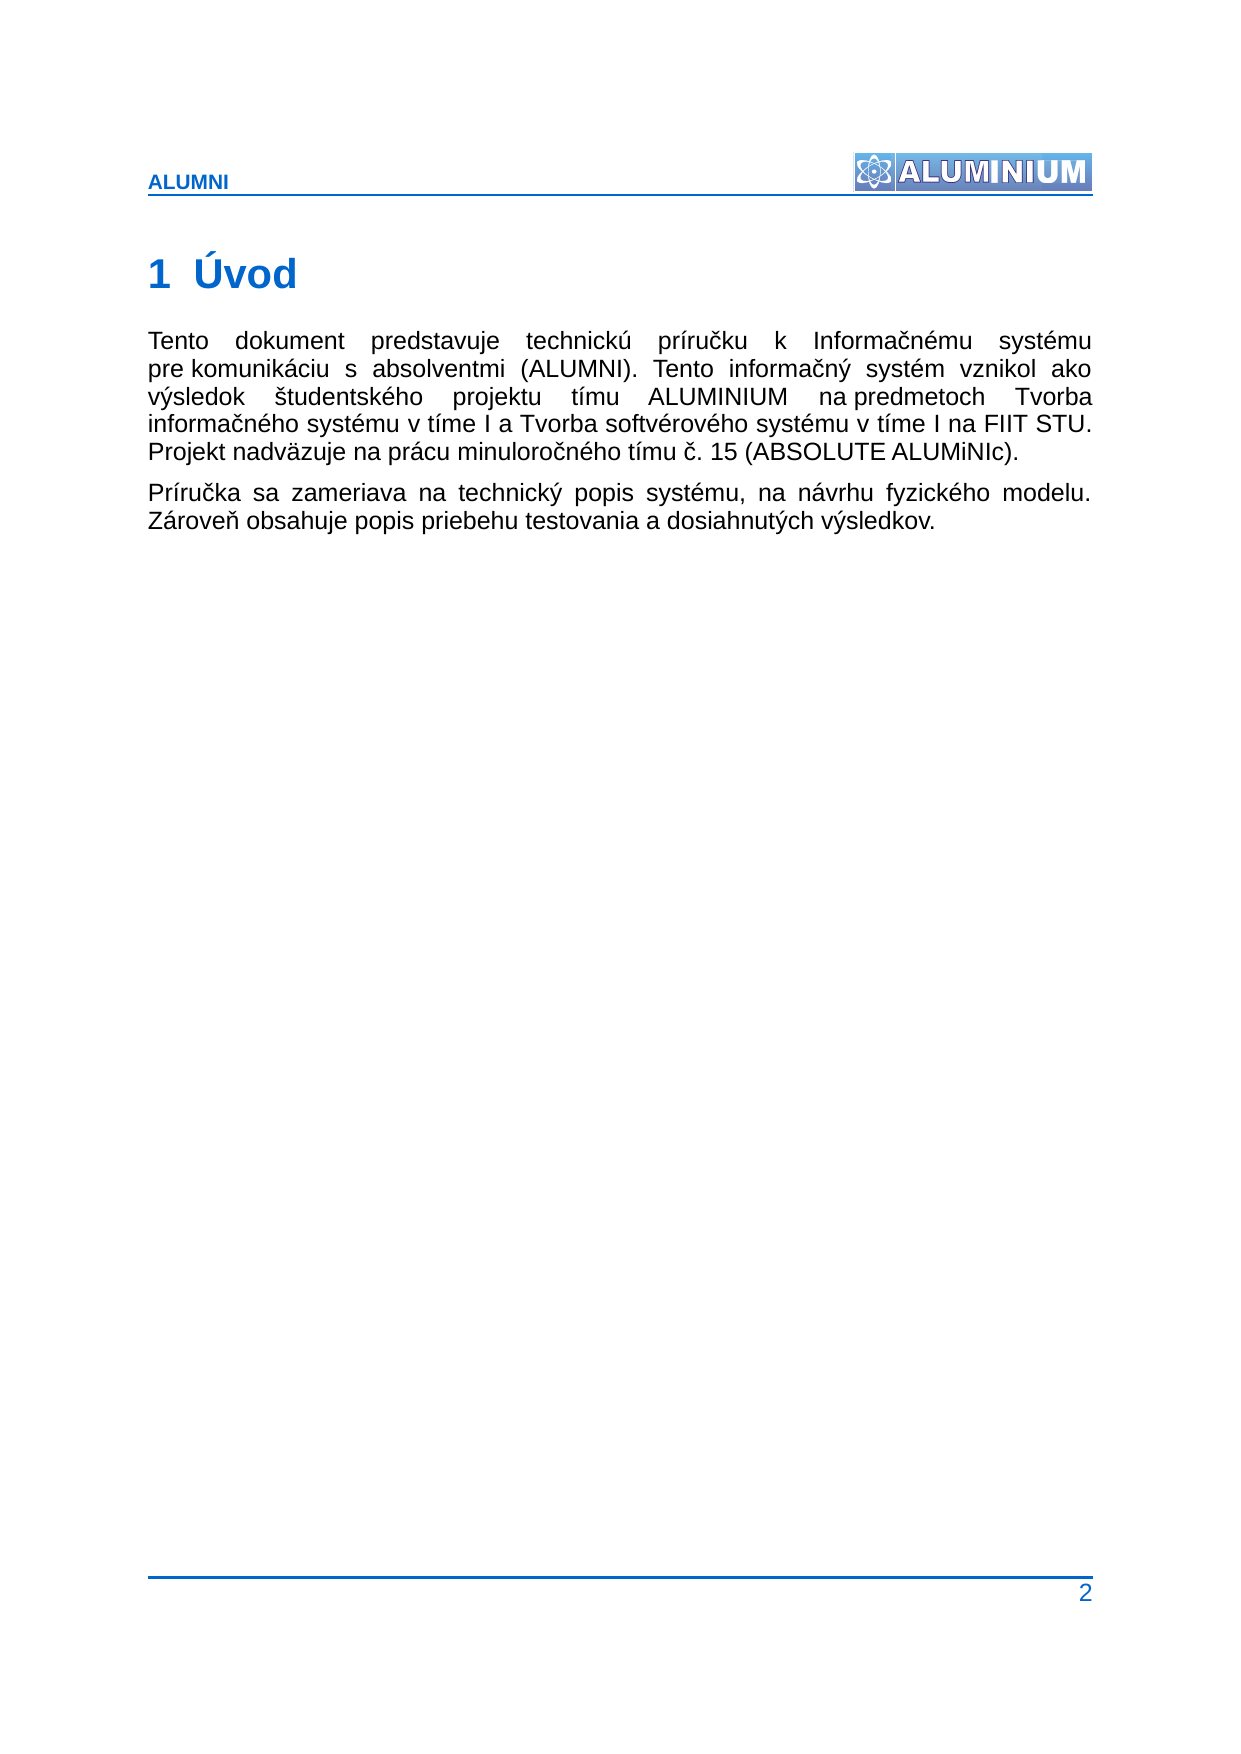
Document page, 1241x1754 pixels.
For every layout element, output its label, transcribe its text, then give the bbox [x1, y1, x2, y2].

text Tento dokument predstavuje technickú príručku k Informačnému systému pre komunikáciu s absolventmi (ALUMNI). Tento informačný systém vznikol ako výsledok študentského projektu tímu ALUMINIUM na predmetoch Tvorba informačného systému v tíme I a Tvorba softvérového systému v tíme I na FIIT STU. Projekt nadväzuje na prácu minuloročného tímu č. 15 (ABSOLUTE ALUMiNIc). [148, 326, 1093, 466]
subtitle Úvod [148, 250, 1093, 297]
text Príručka sa zameriava na technický popis systému, na návrhu fyzického modelu. Zároveň obsahuje popis priebehu testovania a dosiahnutých výsledkov. [148, 478, 1093, 534]
